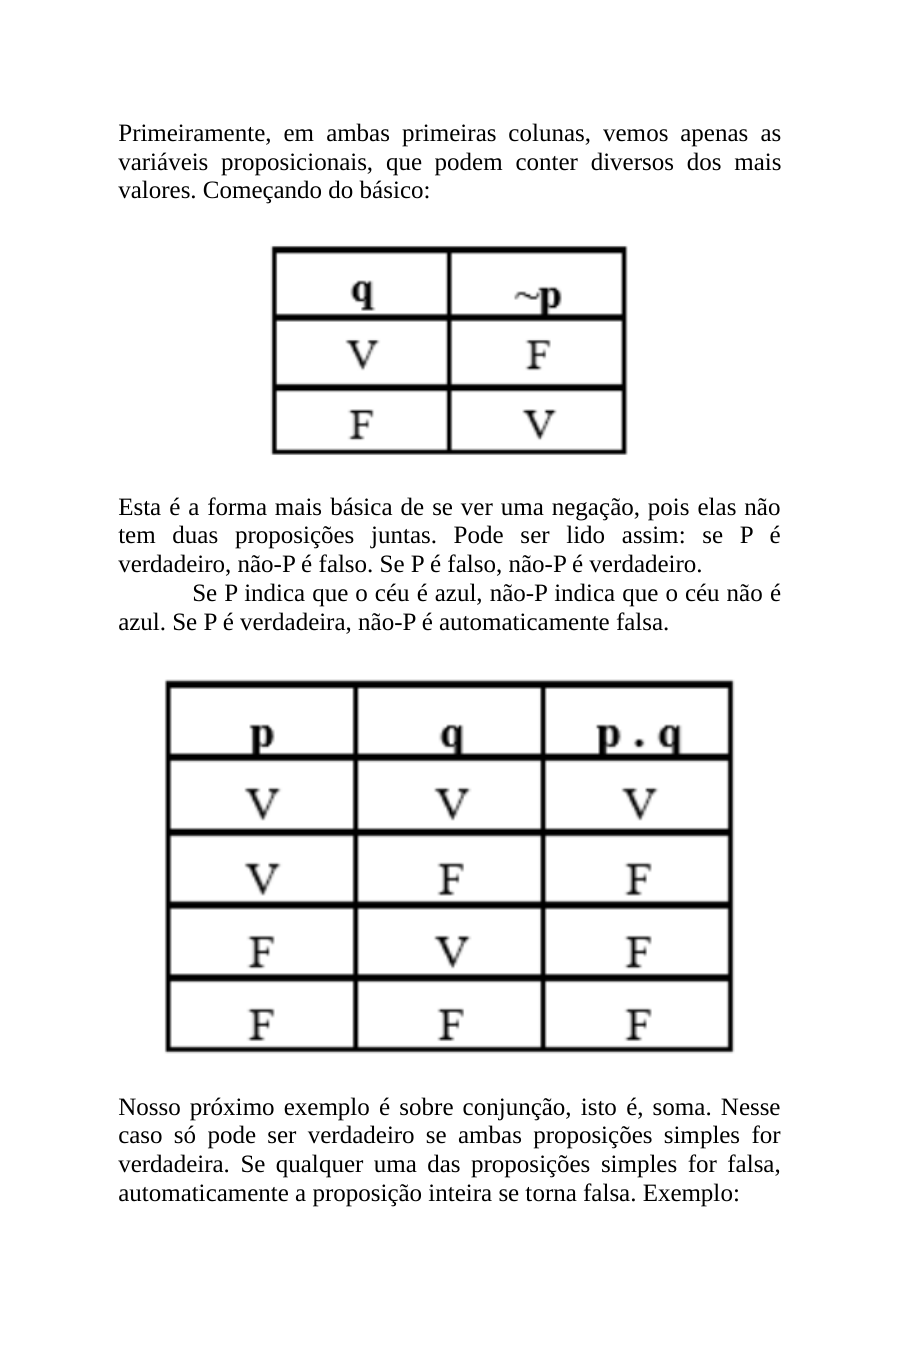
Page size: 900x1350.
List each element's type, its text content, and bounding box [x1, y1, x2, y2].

text Esta é a forma mais básica de se ver uma negação, pois elas não tem duas proposições juntas. Pode ser lido assim: se P é verdadeiro, não-P é falso. Se P é falso, não-P é verdadeiro. [118, 492, 782, 578]
text Nosso próximo exemplo é sobre conjunção, isto é, soma. Nesse caso só pode ser verdadeiro se ambas proposições simples for verdadeira. Se qualquer uma das proposições simples for falsa, automaticamente a proposição inteira se torna falsa. Exemplo: [118, 1092, 782, 1207]
text Se P indica que o céu é azul, não-P indica que o céu não é azul. Se P é verdadeira, não-P é automaticamente falsa. [118, 578, 782, 636]
picture [156, 675, 744, 1063]
picture [260, 234, 640, 466]
text Primeiramente, em ambas primeiras colunas, vemos apenas as variáveis proposicionais, que podem conter diversos dos mais valores. Começando do básico: [118, 118, 782, 204]
